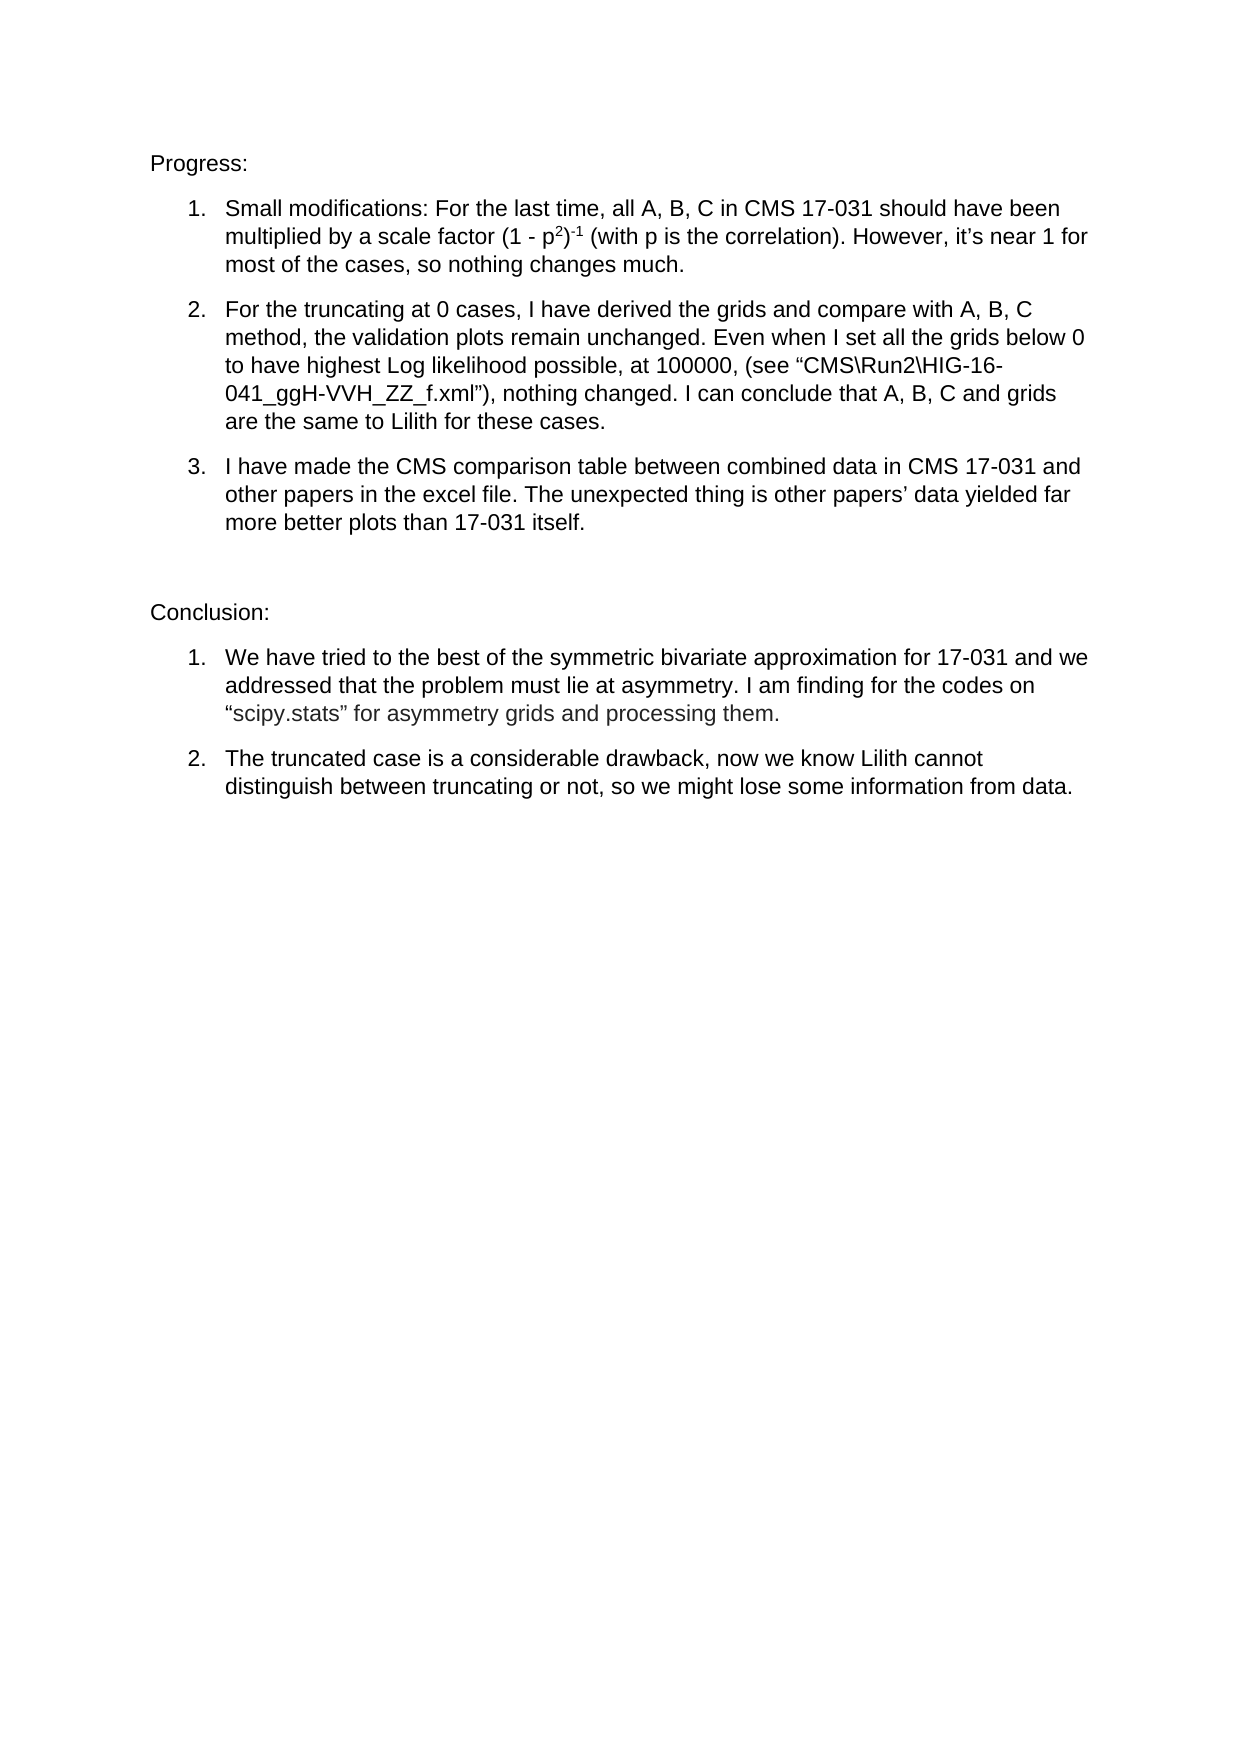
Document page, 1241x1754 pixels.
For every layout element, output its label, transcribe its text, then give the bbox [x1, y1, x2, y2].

text Conclusion: [150, 599, 1090, 625]
text Progress: [150, 150, 1090, 176]
list I have made the CMS comparison table between combined data in CMS 17-031 and other papers in the excel file. The unexpected thing is other papers’ data yielded far more better plots than 17-031 itself. [187, 453, 1090, 536]
list For the truncating at 0 cases, I have derived the grids and compare with A, B, C method, the validation plots remain unchanged. Even when I set all the grids below 0 to have highest Log likelihood possible, at 100000, (see “CMS\Run2\HIG-16-041_ggH-VVH_ZZ_f.xml”), nothing changed. I can conclude that A, B, C and grids are the same to Lilith for these cases. [187, 296, 1090, 435]
list Small modifications: For the last time, all A, B, C in CMS 17-031 should have been multiplied by a scale factor (1 - p2)-1 (with p is the correlation). However, it’s near 1 for most of the cases, so nothing changes much. [187, 195, 1090, 277]
list The truncated case is a considerable drawback, now we know Lilith cannot distinguish between truncating or not, so we might lose some information from data. [187, 745, 1090, 799]
list We have tried to the best of the symmetric bivariate approximation for 17-031 and we addressed that the problem must lie at asymmetry. I am finding for the codes on “scipy.stats” for asymmetry grids and processing them. [187, 644, 1090, 726]
